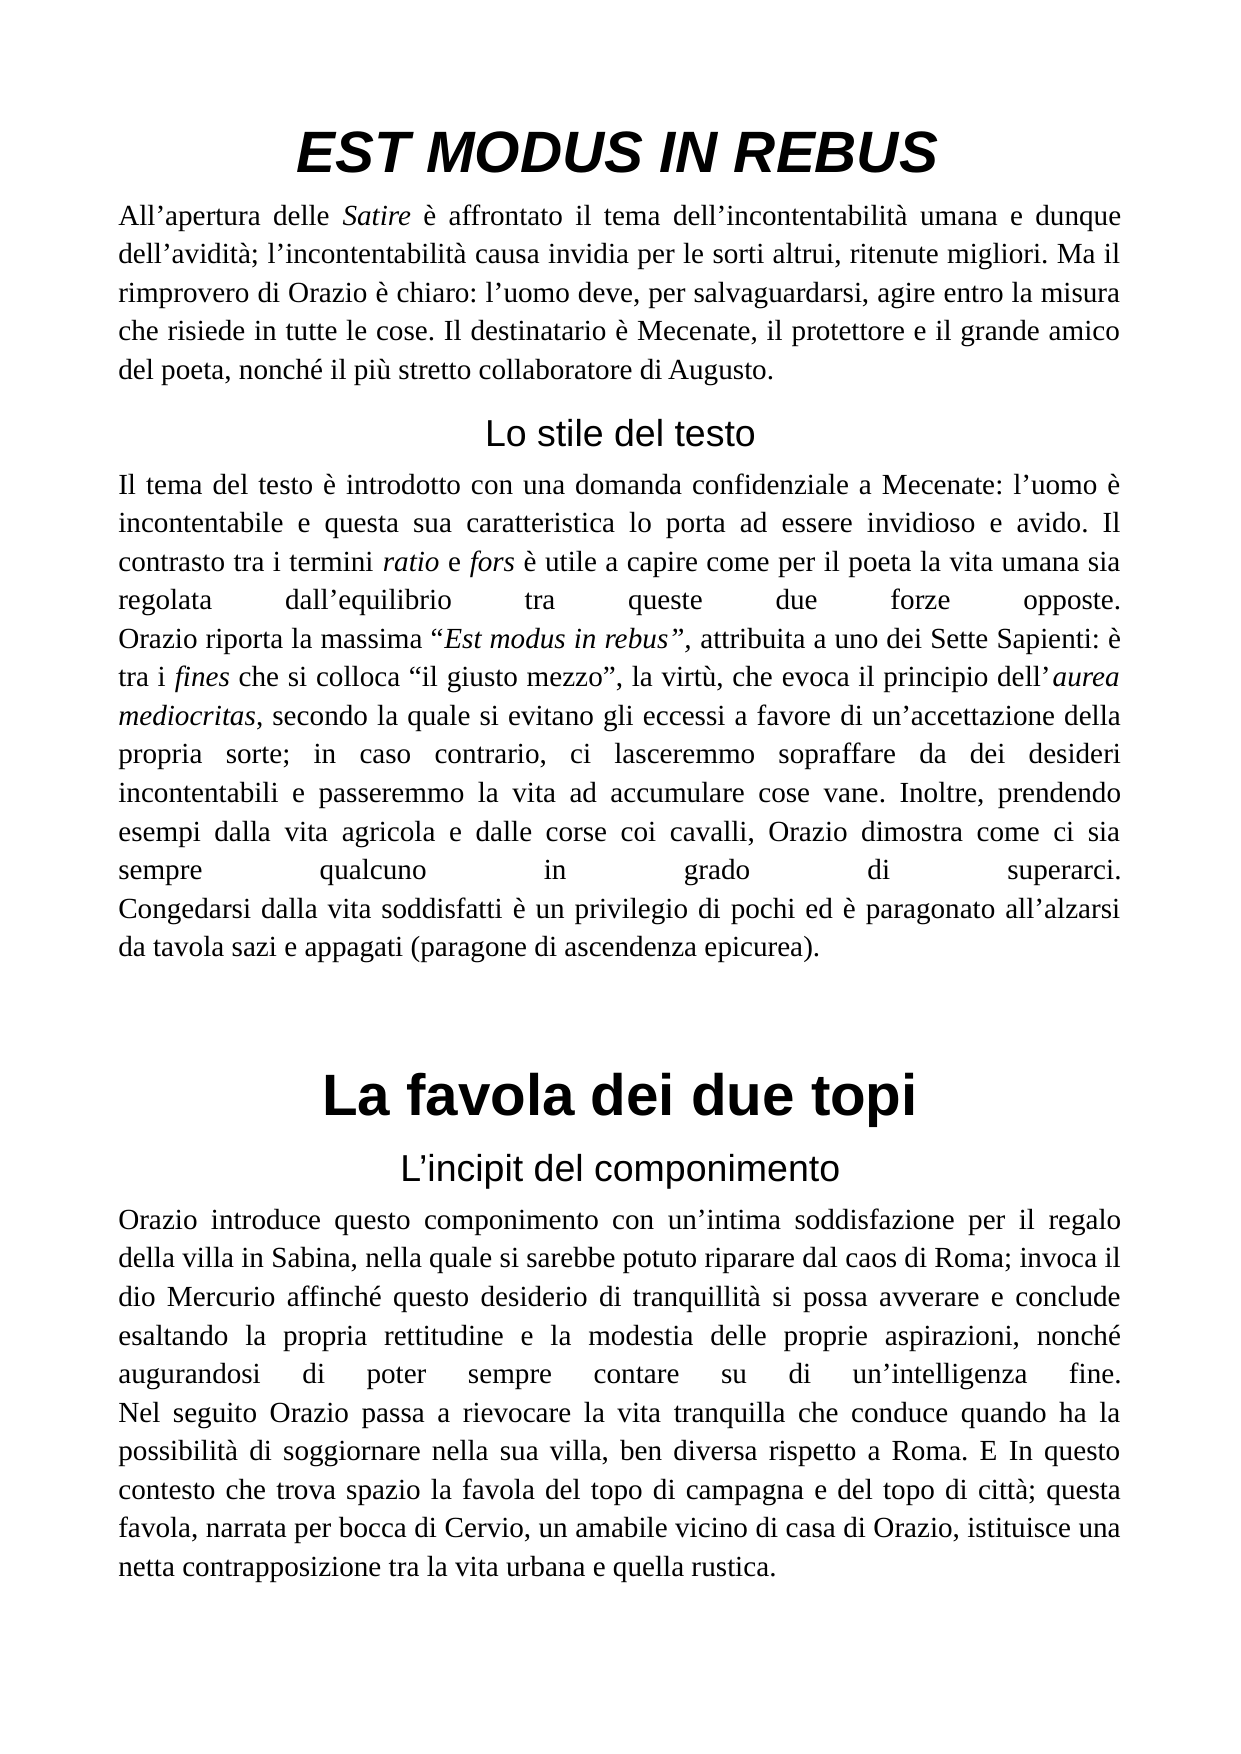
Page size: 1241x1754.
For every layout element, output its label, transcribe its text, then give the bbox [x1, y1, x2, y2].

subtitle Lo stile del testo [118, 411, 1122, 454]
title La favola dei due topi [118, 1061, 1122, 1128]
text Il tema del testo è introdotto con una domanda confidenziale a Mecenate: l’uomo è incontentabile e questa sua caratteristica lo porta ad essere invidioso e avido. Il contrasto tra i termini ratio e fors è utile a capire come per il poeta la vita umana sia regolata dall’equilibrio tra queste due forze opposte. Orazio riporta la massima “Est modus in rebus”, attribuita a uno dei Sette Sapienti: è tra i fines che si colloca “il giusto mezzo”, la virtù, che evoca il principio dell’aurea mediocritas, secondo la quale si evitano gli eccessi a favore di un’accettazione della propria sorte; in caso contrario, ci lasceremmo sopraffare da dei desideri incontentabili e passeremmo la vita ad accumulare cose vane. Inoltre, prendendo esempi dalla vita agricola e dalle corse coi cavalli, Orazio dimostra come ci sia sempre qualcuno in grado di superarci. Congedarsi dalla vita soddisfatti è un privilegio di pochi ed è paragonato all’alzarsi da tavola sazi e appagati (paragone di ascendenza epicurea). [118, 467, 1122, 963]
subtitle L’incipit del componimento [118, 1146, 1122, 1189]
title EST MODUS IN REBUS [118, 118, 1122, 185]
text Orazio introduce questo componimento con un’intima soddisfazione per il regalo della villa in Sabina, nella quale si sarebbe potuto riparare dal caos di Roma; invoca il dio Mercurio affinché questo desiderio di tranquillità si possa avverare e conclude esaltando la propria rettitudine e la modestia delle proprie aspirazioni, nonché augurandosi di poter sempre contare su di un’intelligenza fine. Nel seguito Orazio passa a rievocare la vita tranquilla che conduce quando ha la possibilità di soggiornare nella sua villa, ben diversa rispetto a Roma. E In questo contesto che trova spazio la favola del topo di campagna e del topo di città; questa favola, narrata per bocca di Cervio, un amabile vicino di casa di Orazio, istituisce una netta contrapposizione tra la vita urbana e quella rustica. [118, 1202, 1122, 1582]
text All’apertura delle Satire è affrontato il tema dell’incontentabilità umana e dunque dell’avidità; l’incontentabilità causa invidia per le sorti altrui, ritenute migliori. Ma il rimprovero di Orazio è chiaro: l’uomo deve, per salvaguardarsi, agire entro la misura che risiede in tutte le cose. Il destinatario è Mecenate, il protettore e il grande amico del poeta, nonché il più stretto collaboratore di Augusto. [118, 198, 1122, 385]
